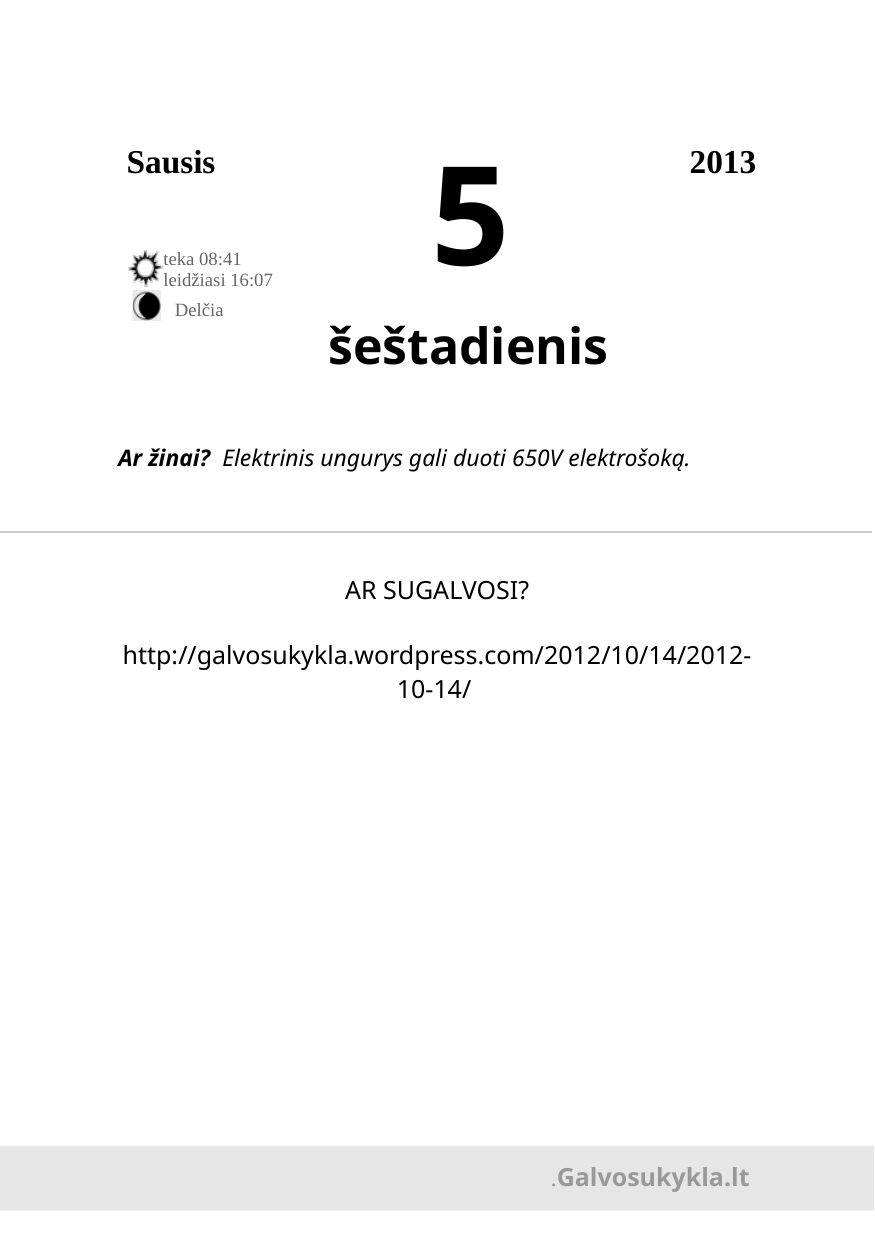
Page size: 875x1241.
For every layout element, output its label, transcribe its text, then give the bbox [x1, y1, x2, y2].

text AR SUGALVOSI? [118, 573, 756, 607]
text Ar žinai? Elektrinis ungurys gali duoti 650V elektrošoką. [118, 442, 756, 473]
text http://galvosukykla.wordpress.com/2012/10/14/2012-10-14/ [118, 638, 756, 706]
table_header 2013 [638, 118, 756, 379]
table_header Delčia [118, 288, 298, 379]
table_header 5 šeštadienis [299, 118, 638, 379]
table_header Sausis teka 08:41 leidžiasi 16:07 [118, 118, 298, 287]
